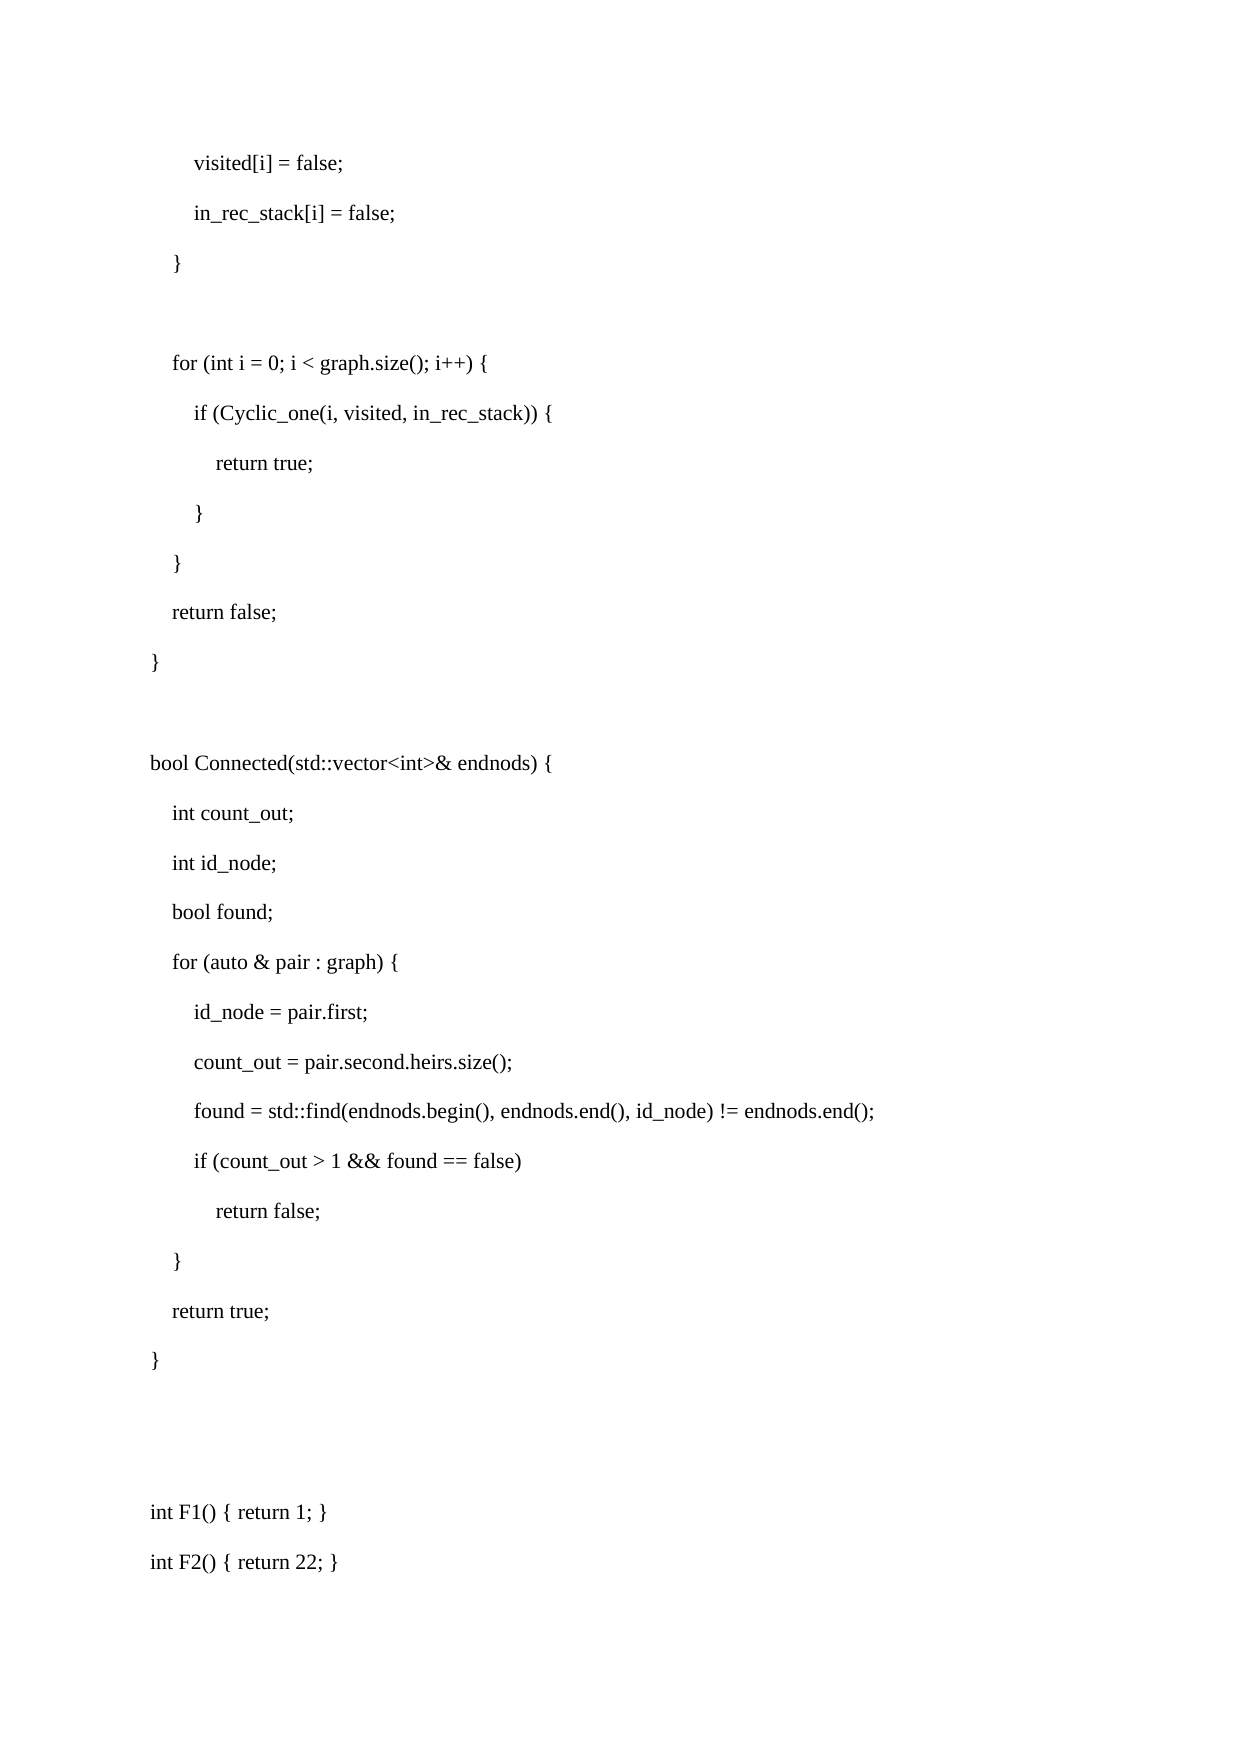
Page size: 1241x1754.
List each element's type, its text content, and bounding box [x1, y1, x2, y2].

text bool found; [150, 899, 1072, 924]
text int F2() { return 22; } [150, 1549, 1072, 1574]
text int F1() { return 1; } [150, 1499, 1072, 1524]
text return true; [150, 450, 1072, 475]
text for (auto & pair : graph) { [150, 949, 1072, 974]
text in_rec_stack[i] = false; [150, 200, 1072, 225]
text } [150, 1347, 1072, 1373]
text bool Connected(std::vector<int>& endnods) { [150, 750, 1072, 775]
text if (Cyclic_one(i, visited, in_rec_stack)) { [150, 400, 1072, 425]
text return false; [150, 1198, 1072, 1223]
text count_out = pair.second.heirs.size(); [150, 1049, 1072, 1074]
text if (count_out > 1 && found == false) [150, 1148, 1072, 1173]
text int count_out; [150, 800, 1072, 825]
text } [150, 549, 1072, 575]
text visited[i] = false; [150, 150, 1072, 175]
text for (int i = 0; i < graph.size(); i++) { [150, 350, 1072, 376]
text id_node = pair.first; [150, 999, 1072, 1024]
text } [150, 500, 1072, 525]
text } [150, 1248, 1072, 1273]
text return false; [150, 599, 1072, 624]
text int id_node; [150, 849, 1072, 875]
text return true; [150, 1298, 1072, 1323]
text } [150, 249, 1072, 275]
text found = std::find(endnods.begin(), endnods.end(), id_node) != endnods.end(); [150, 1098, 1072, 1124]
text } [150, 649, 1072, 674]
